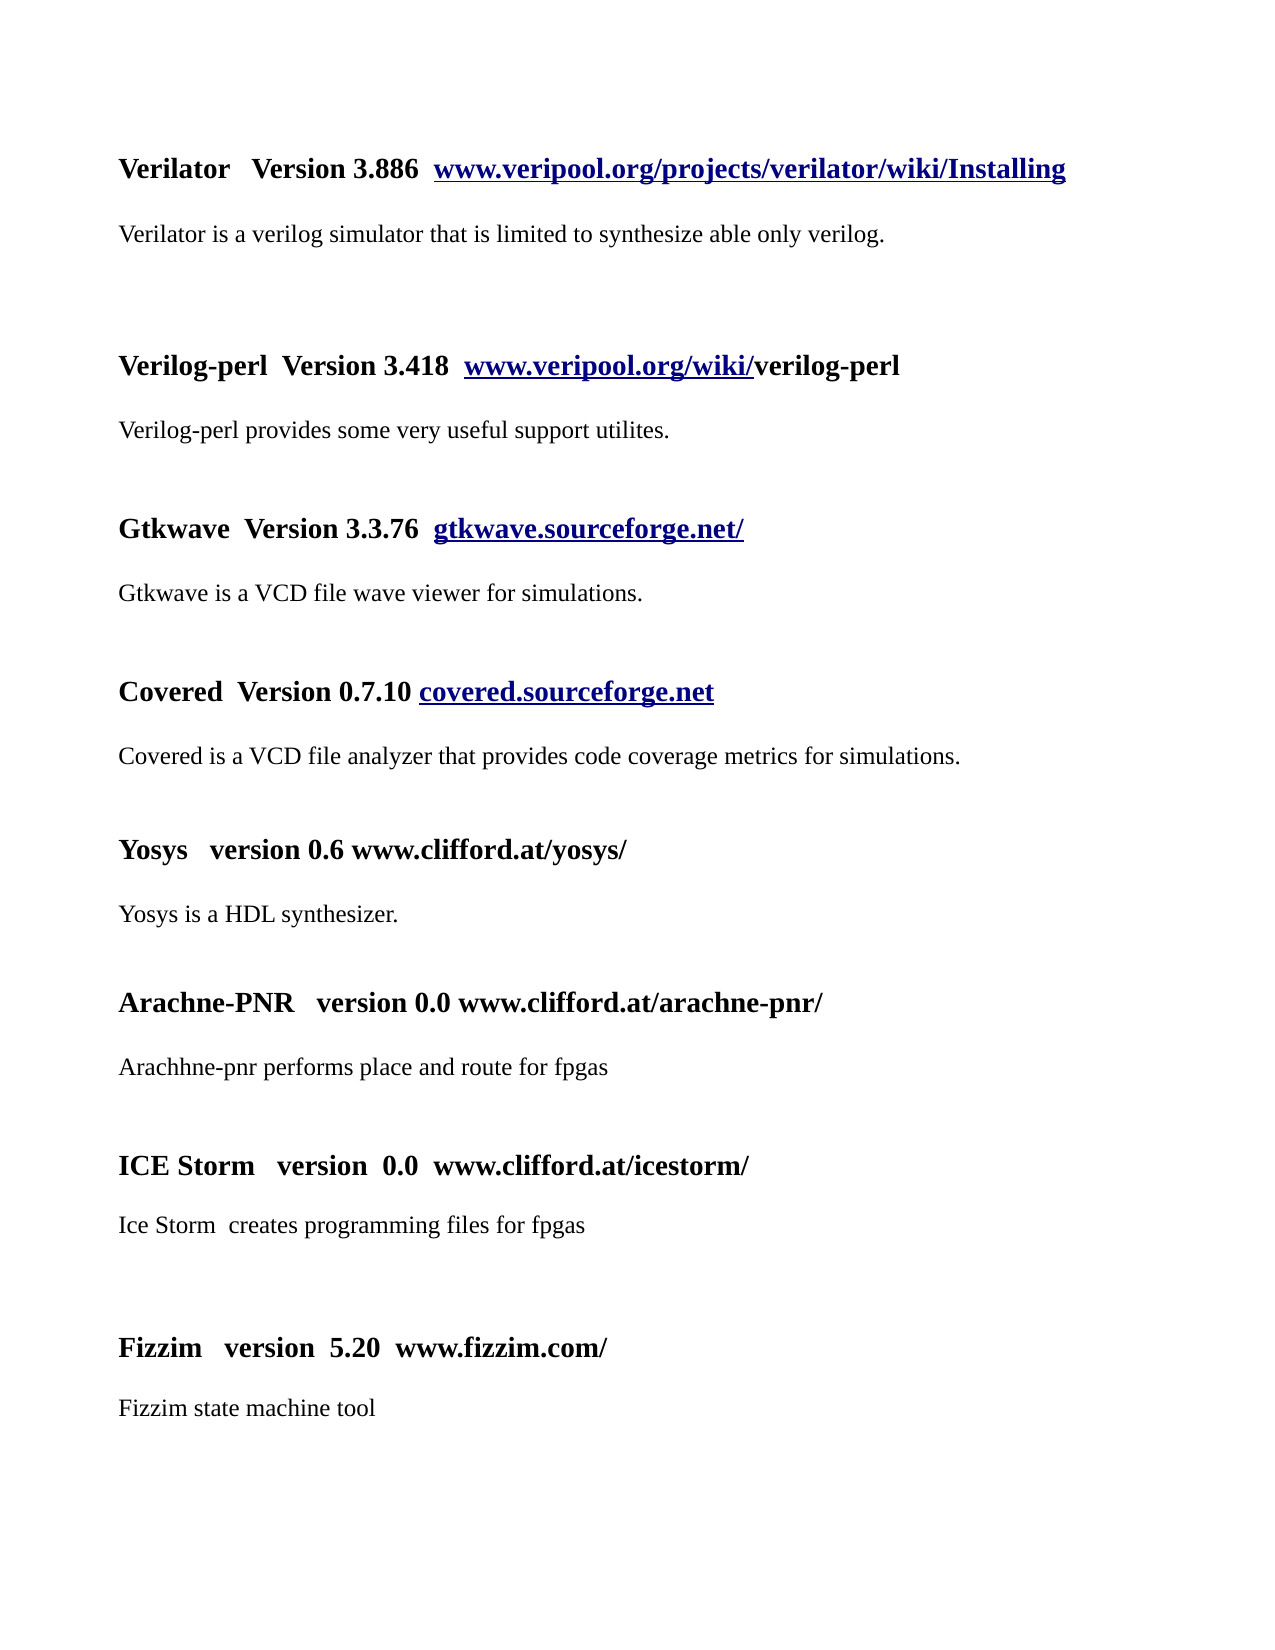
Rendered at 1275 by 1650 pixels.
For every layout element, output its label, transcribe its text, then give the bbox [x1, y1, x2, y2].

text Fizzim state machine tool [118, 1393, 1157, 1421]
text Gtkwave is a VCD file wave viewer for simulations. [118, 578, 1157, 607]
text Fizzim version 5.20 www.fizzim.com/ [118, 1330, 1157, 1364]
text Arachhne-pnr performs place and route for fpgas [118, 1052, 1157, 1081]
text ICE Storm version 0.0 www.clifford.at/icestorm/ [118, 1148, 1157, 1182]
text Verilog-perl provides some very useful support utilites. [118, 415, 1157, 444]
text Covered Version 0.7.10 covered.sourceforge.net [118, 674, 1157, 707]
text Yosys version 0.6 www.clifford.at/yosys/ [118, 832, 1157, 866]
text Verilator Version 3.886 www.veripool.org/projects/verilator/wiki/Installing [118, 152, 1157, 185]
text Verilator is a verilog simulator that is limited to synthesize able only verilog. [118, 219, 1157, 247]
text Gtkwave Version 3.3.76 gtkwave.sourceforge.net/ [118, 511, 1157, 544]
text Arachne-PNR version 0.0 www.clifford.at/arachne-pnr/ [118, 985, 1157, 1019]
text Yosys is a HDL synthesizer. [118, 899, 1157, 928]
text Ice Storm creates programming files for fpgas [118, 1211, 1157, 1239]
text Covered is a VCD file analyzer that provides code coverage metrics for simulations. [118, 741, 1157, 770]
text Verilog-perl Version 3.418 www.veripool.org/wiki/verilog-perl [118, 348, 1157, 382]
